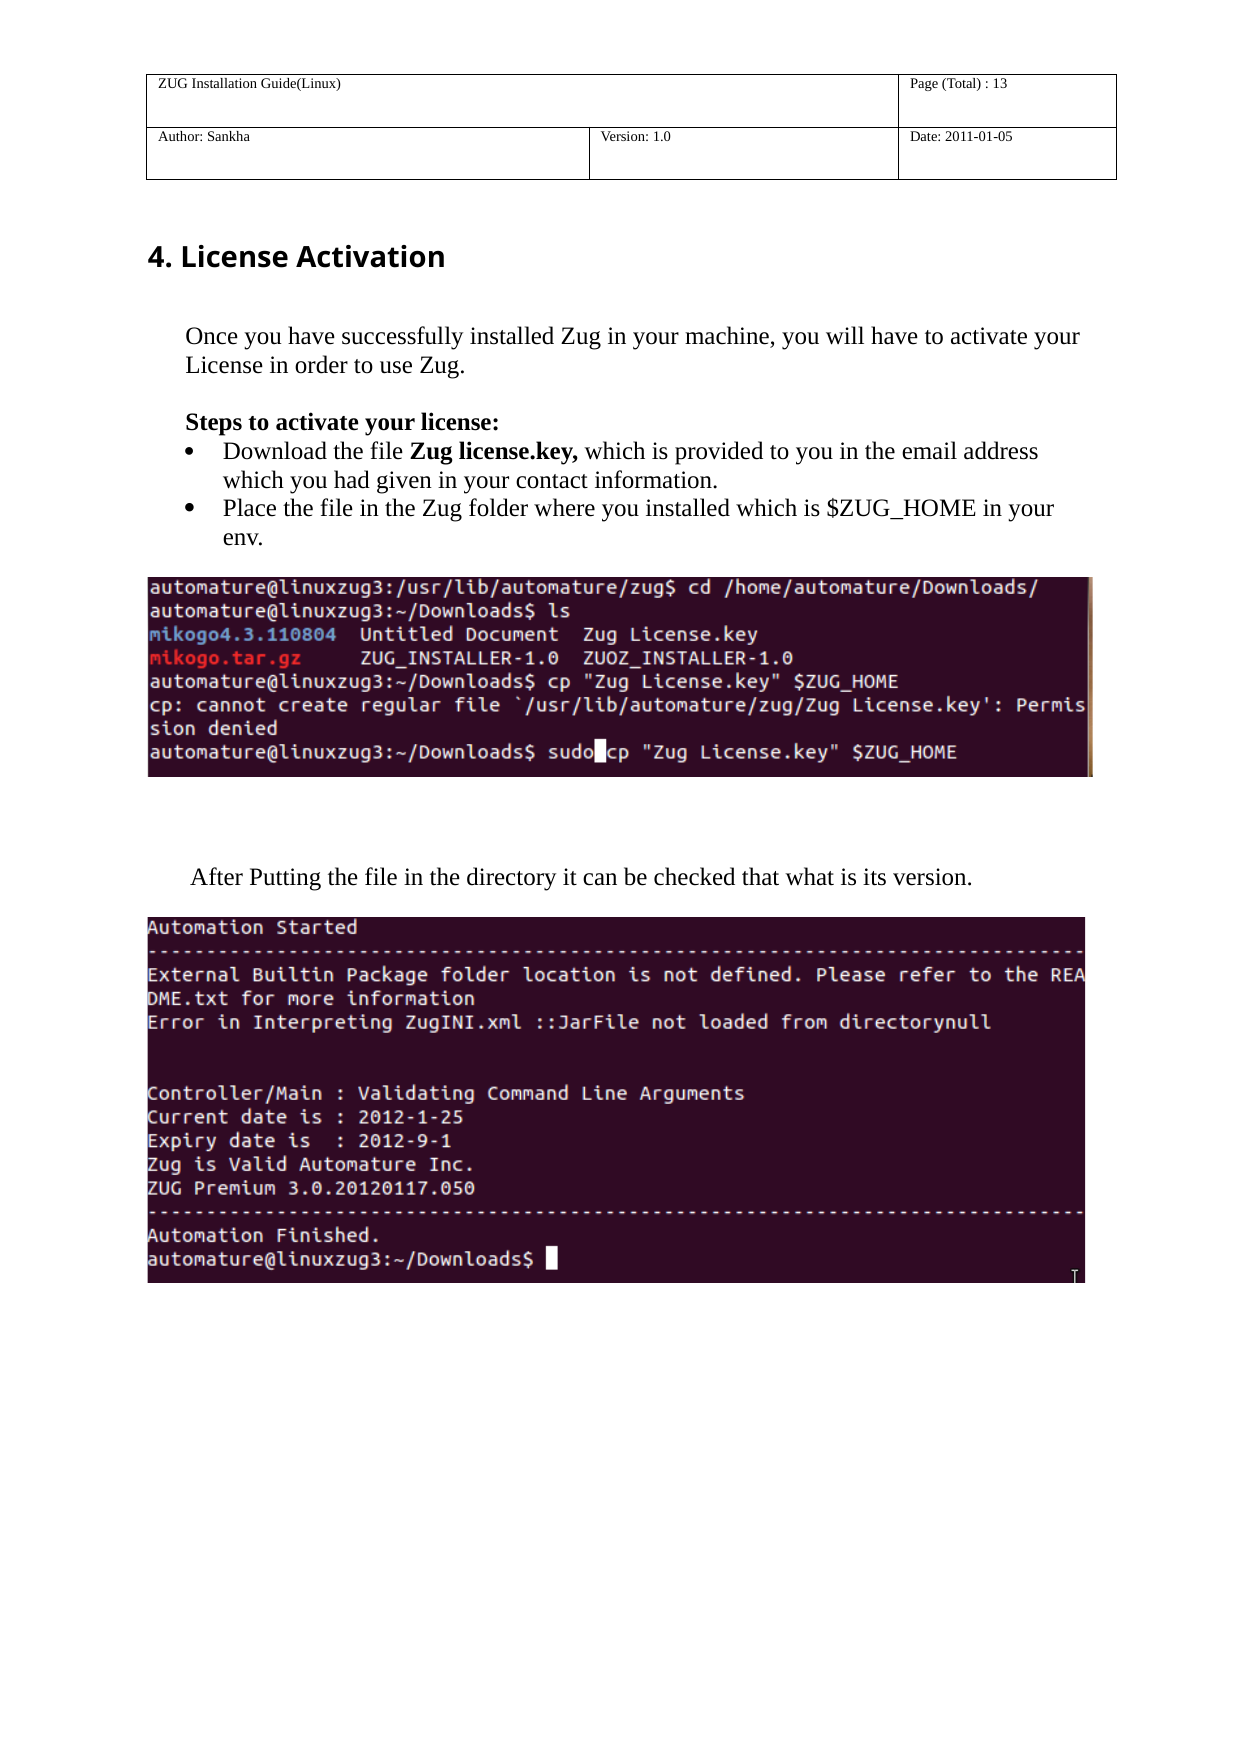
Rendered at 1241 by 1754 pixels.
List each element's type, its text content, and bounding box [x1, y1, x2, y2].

picture [147, 917, 1085, 1283]
list Place the file in the Zug folder where you installed which is $ZUG_HOME in your env. [185, 493, 1093, 551]
text After Putting the file in the directory it can be checked that what is its version. [148, 862, 1093, 891]
text License in order to use Zug. [148, 350, 1093, 378]
picture [147, 577, 1093, 777]
list Download the file Zug license.key, which is provided to you in the email address which you had given in your contact information. [185, 436, 1093, 493]
text Steps to activate your license: [148, 407, 1093, 436]
subtitle 4. License Activation [148, 236, 1093, 276]
text Once you have successfully installed Zug in your machine, you will have to activate your [148, 321, 1093, 350]
